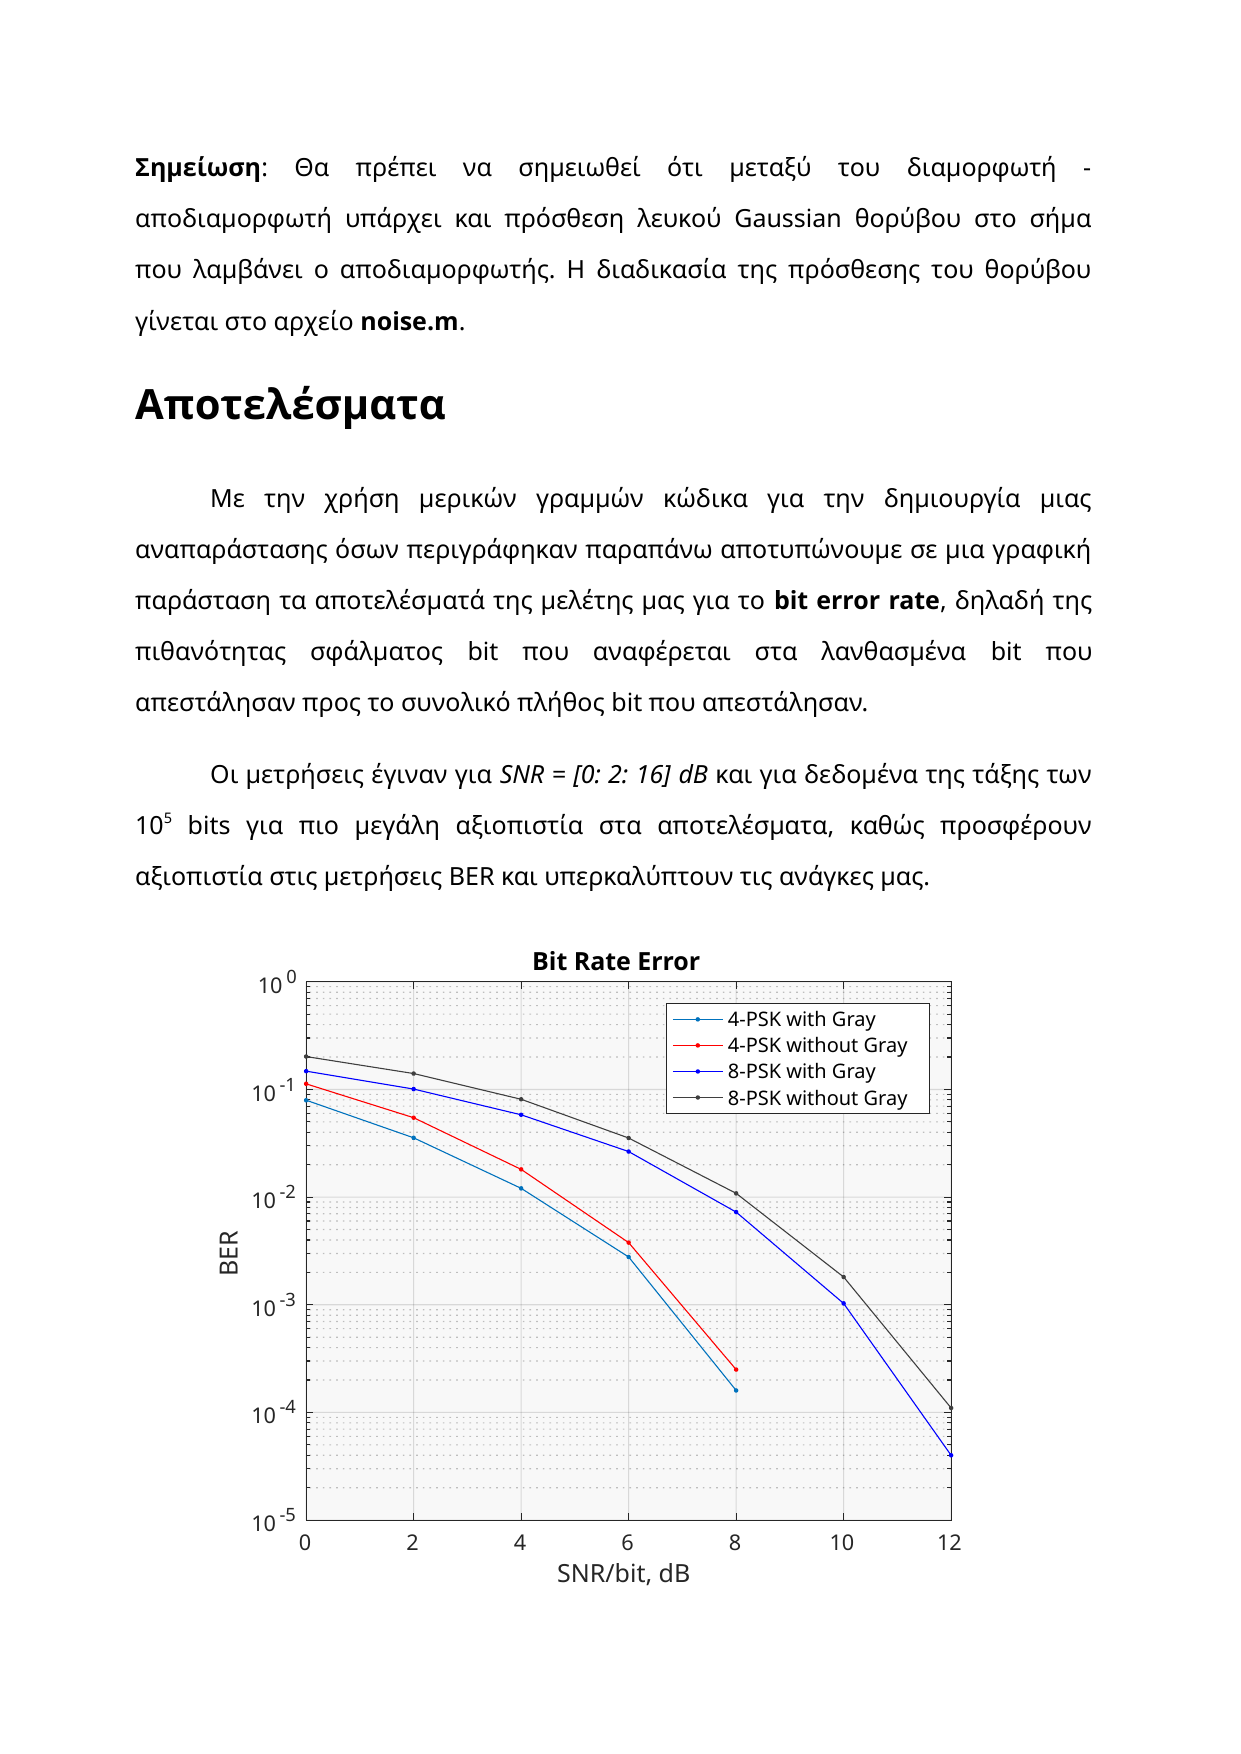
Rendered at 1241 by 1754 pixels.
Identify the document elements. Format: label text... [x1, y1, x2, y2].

text Με την χρήση μερικών γραμμών κώδικα για την δημιουργία μιας αναπαράστασης όσων περιγράφηκαν παραπάνω αποτυπώνουμε σε μια γραφική παράσταση τα αποτελέσματά της μελέτης μας για το bit error rate, δηλαδή της πιθανότητας σφάλματος bit που αναφέρεται στα λανθασμένα bit που απεστάλησαν προς το συνολικό πλήθος bit που απεστάλησαν. [135, 481, 1092, 719]
text Οι μετρήσεις έγιναν για SNR = [0: 2: 16] dB και για δεδομένα της τάξης των 105 bits για πιο μεγάλη αξιοπιστία στα αποτελέσματα, καθώς προσφέρουν αξιοπιστία στις μετρήσεις BER και υπερκαλύπτουν τις ανάγκες μας. [135, 757, 1092, 893]
text Αποτελέσματα [135, 375, 1092, 432]
text Σημείωση: Θα πρέπει να σημειωθεί ότι μεταξύ του διαμορφωτή - αποδιαμορφωτή υπάρχει και πρόσθεση λευκού Gaussian θορύβου στο σήμα που λαμβάνει ο αποδιαμορφωτής. Η διαδικασία της πρόσθεσης του θορύβου γίνεται στο αρχείο noise.m. [135, 150, 1092, 337]
